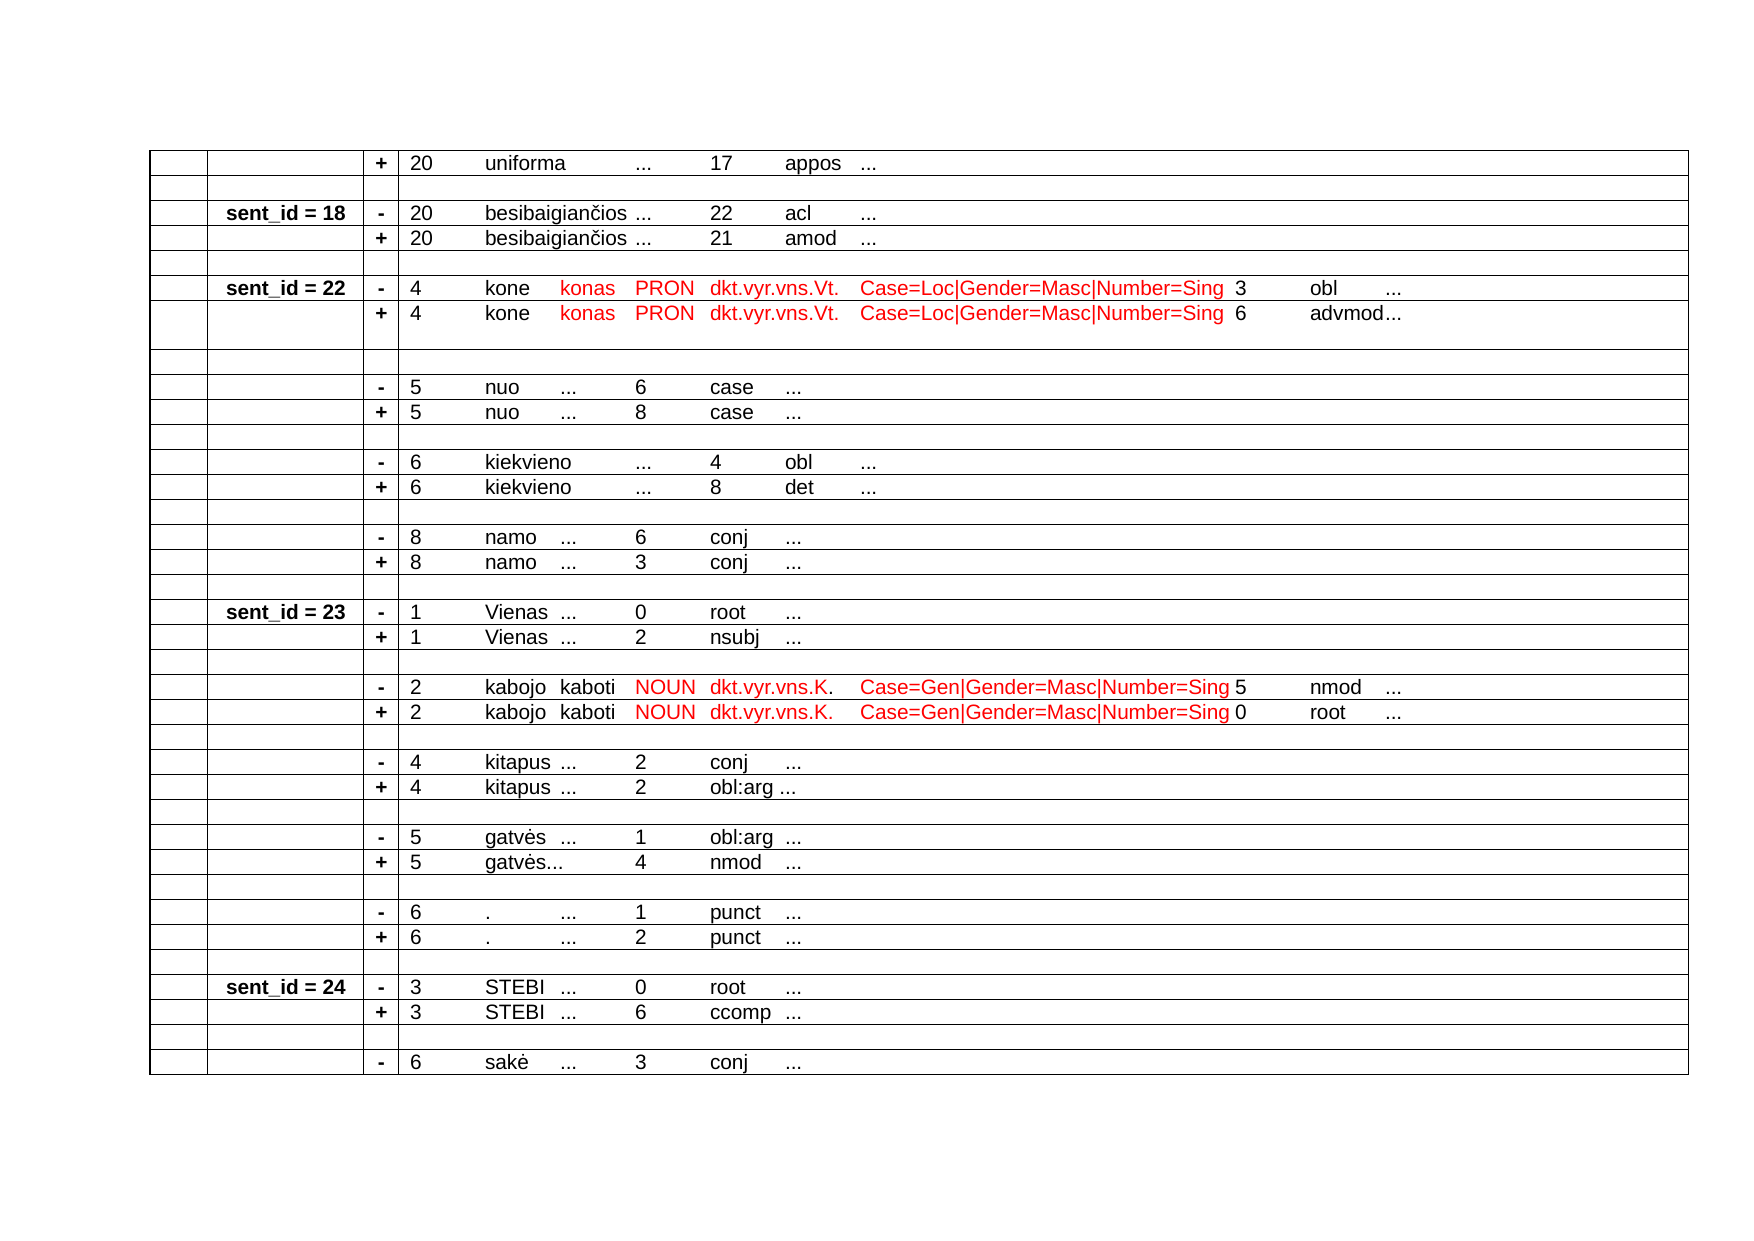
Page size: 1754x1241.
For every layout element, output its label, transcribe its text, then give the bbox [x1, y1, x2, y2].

table_cell [151, 925, 207, 949]
table_cell [151, 475, 207, 499]
table_cell sent_id = 23 [208, 600, 363, 624]
table_cell [399, 800, 1688, 824]
table_cell [399, 575, 1688, 599]
table_cell + [364, 1000, 398, 1024]
table_cell 6 . ... 2 punct ... [399, 925, 1688, 949]
table_cell sent_id = 24 [208, 975, 363, 999]
table_cell [208, 350, 363, 374]
table_cell - [364, 375, 398, 399]
table_cell [151, 675, 207, 699]
table_cell [208, 425, 363, 449]
table_cell [399, 176, 1688, 200]
table_cell [151, 176, 207, 200]
table_cell + [364, 550, 398, 574]
table_cell 8 namo ... 6 conj ... [399, 525, 1688, 549]
table_cell 5 gatvės... 4 nmod ... [399, 850, 1688, 874]
table_cell - [364, 600, 398, 624]
table_cell [151, 375, 207, 399]
table_cell [151, 550, 207, 574]
table_cell [151, 600, 207, 624]
table_cell [364, 176, 398, 200]
table_cell [399, 1025, 1688, 1049]
table_cell - [364, 525, 398, 549]
table_cell [151, 825, 207, 849]
table_cell + [364, 301, 398, 349]
table_cell - [364, 900, 398, 924]
table_cell [151, 650, 207, 674]
table_cell - [364, 825, 398, 849]
table_cell [399, 350, 1688, 374]
table_cell 4 kone konas PRON dkt.vyr.vns.Vt. Case=Loc|Gender=Masc|Number=Sing 3 obl ... [399, 276, 1688, 300]
table_cell - [364, 1050, 398, 1074]
table_cell [151, 226, 207, 250]
table_cell [208, 725, 363, 749]
table_cell 1 Vienas ... 0 root ... [399, 600, 1688, 624]
table_cell 20 uniforma ... 17 appos ... [399, 151, 1688, 175]
table_cell [151, 775, 207, 799]
table_cell 6 kiekvieno ... 4 obl ... [399, 450, 1688, 474]
table_cell [151, 251, 207, 275]
table_cell [151, 301, 207, 349]
table_cell [208, 500, 363, 524]
table_cell + [364, 700, 398, 724]
table_cell 8 namo ... 3 conj ... [399, 550, 1688, 574]
table_cell - [364, 675, 398, 699]
table_cell [364, 725, 398, 749]
table_cell [364, 575, 398, 599]
table_cell [208, 1050, 363, 1074]
table_cell [208, 226, 363, 250]
table_cell [208, 1000, 363, 1024]
table_cell [364, 425, 398, 449]
table_cell - [364, 201, 398, 225]
table_cell [151, 575, 207, 599]
table_cell 2 kabojo kaboti NOUN dkt.vyr.vns.K. Case=Gen|Gender=Masc|Number=Sing 0 root ... [399, 700, 1688, 724]
table_cell [208, 875, 363, 899]
table_cell [208, 575, 363, 599]
table_cell [151, 850, 207, 874]
table_cell [208, 450, 363, 474]
table_cell 2 kabojo kaboti NOUN dkt.vyr.vns.K. Case=Gen|Gender=Masc|Number=Sing 5 nmod ... [399, 675, 1688, 699]
table_cell [151, 1025, 207, 1049]
table_cell [364, 251, 398, 275]
table_cell [208, 950, 363, 974]
table_cell [208, 301, 363, 349]
table_cell - [364, 276, 398, 300]
table_cell [364, 350, 398, 374]
table_cell + [364, 925, 398, 949]
table_cell - [364, 975, 398, 999]
table_cell [151, 400, 207, 424]
table_cell [151, 525, 207, 549]
table_cell [399, 650, 1688, 674]
table_cell [151, 425, 207, 449]
table_cell + [364, 850, 398, 874]
table_cell 20 besibaigiančios ... 21 amod ... [399, 226, 1688, 250]
table_cell [151, 276, 207, 300]
table_cell [151, 151, 207, 175]
table_cell [151, 800, 207, 824]
table_cell 5 nuo ... 6 case ... [399, 375, 1688, 399]
table_cell 4 kone konas PRON dkt.vyr.vns.Vt. Case=Loc|Gender=Masc|Number=Sing 6 advmod ... [399, 301, 1688, 349]
table_cell - [364, 450, 398, 474]
table_cell [151, 950, 207, 974]
table_cell [399, 875, 1688, 899]
table_cell [208, 925, 363, 949]
table_cell [399, 500, 1688, 524]
table_cell 6 . ... 1 punct ... [399, 900, 1688, 924]
table_cell 5 gatvės ... 1 obl:arg ... [399, 825, 1688, 849]
table_cell [208, 900, 363, 924]
table_cell [151, 1050, 207, 1074]
table_cell [208, 750, 363, 774]
table_cell [399, 725, 1688, 749]
table_cell [208, 251, 363, 275]
table_cell [151, 201, 207, 225]
table_cell [151, 625, 207, 649]
table_cell [364, 950, 398, 974]
table_cell [208, 176, 363, 200]
table_cell [208, 400, 363, 424]
table_cell 4 kitapus ... 2 conj ... [399, 750, 1688, 774]
table_cell [364, 875, 398, 899]
table_cell [208, 800, 363, 824]
table_cell [208, 151, 363, 175]
table_cell [151, 975, 207, 999]
table_cell [208, 550, 363, 574]
table_cell [364, 650, 398, 674]
table_cell [151, 450, 207, 474]
table_cell [399, 251, 1688, 275]
table_cell 1 Vienas ... 2 nsubj ... [399, 625, 1688, 649]
table_cell [208, 650, 363, 674]
table_cell [208, 675, 363, 699]
table_cell [151, 1000, 207, 1024]
table_cell [208, 700, 363, 724]
table_cell [208, 475, 363, 499]
table_cell [208, 825, 363, 849]
table_cell [364, 1025, 398, 1049]
table_cell [208, 625, 363, 649]
table_cell [399, 950, 1688, 974]
table_cell 3 STEBI ... 6 ccomp ... [399, 1000, 1688, 1024]
table_cell [151, 725, 207, 749]
table_cell 3 STEBI ... 0 root ... [399, 975, 1688, 999]
table_cell [151, 750, 207, 774]
table_cell [208, 1025, 363, 1049]
table_cell [151, 875, 207, 899]
table_cell [208, 375, 363, 399]
table_cell + [364, 400, 398, 424]
table_cell [364, 500, 398, 524]
table_cell sent_id = 22 [208, 276, 363, 300]
table_cell + [364, 226, 398, 250]
table_cell [364, 800, 398, 824]
table_cell [208, 775, 363, 799]
table_cell [208, 525, 363, 549]
table_cell sent_id = 18 [208, 201, 363, 225]
table_cell 5 nuo ... 8 case ... [399, 400, 1688, 424]
table_cell - [364, 750, 398, 774]
table_cell 6 sakė ... 3 conj ... [399, 1050, 1688, 1074]
table_cell [151, 350, 207, 374]
table_cell [399, 425, 1688, 449]
table_cell + [364, 475, 398, 499]
table_cell + [364, 151, 398, 175]
table_cell [151, 500, 207, 524]
table_cell [208, 850, 363, 874]
table_cell + [364, 625, 398, 649]
table_cell 6 kiekvieno ... 8 det ... [399, 475, 1688, 499]
table_cell [151, 900, 207, 924]
table_cell 4 kitapus ... 2 obl:arg ... [399, 775, 1688, 799]
table_cell [151, 700, 207, 724]
table_cell + [364, 775, 398, 799]
table_cell 20 besibaigiančios ... 22 acl ... [399, 201, 1688, 225]
